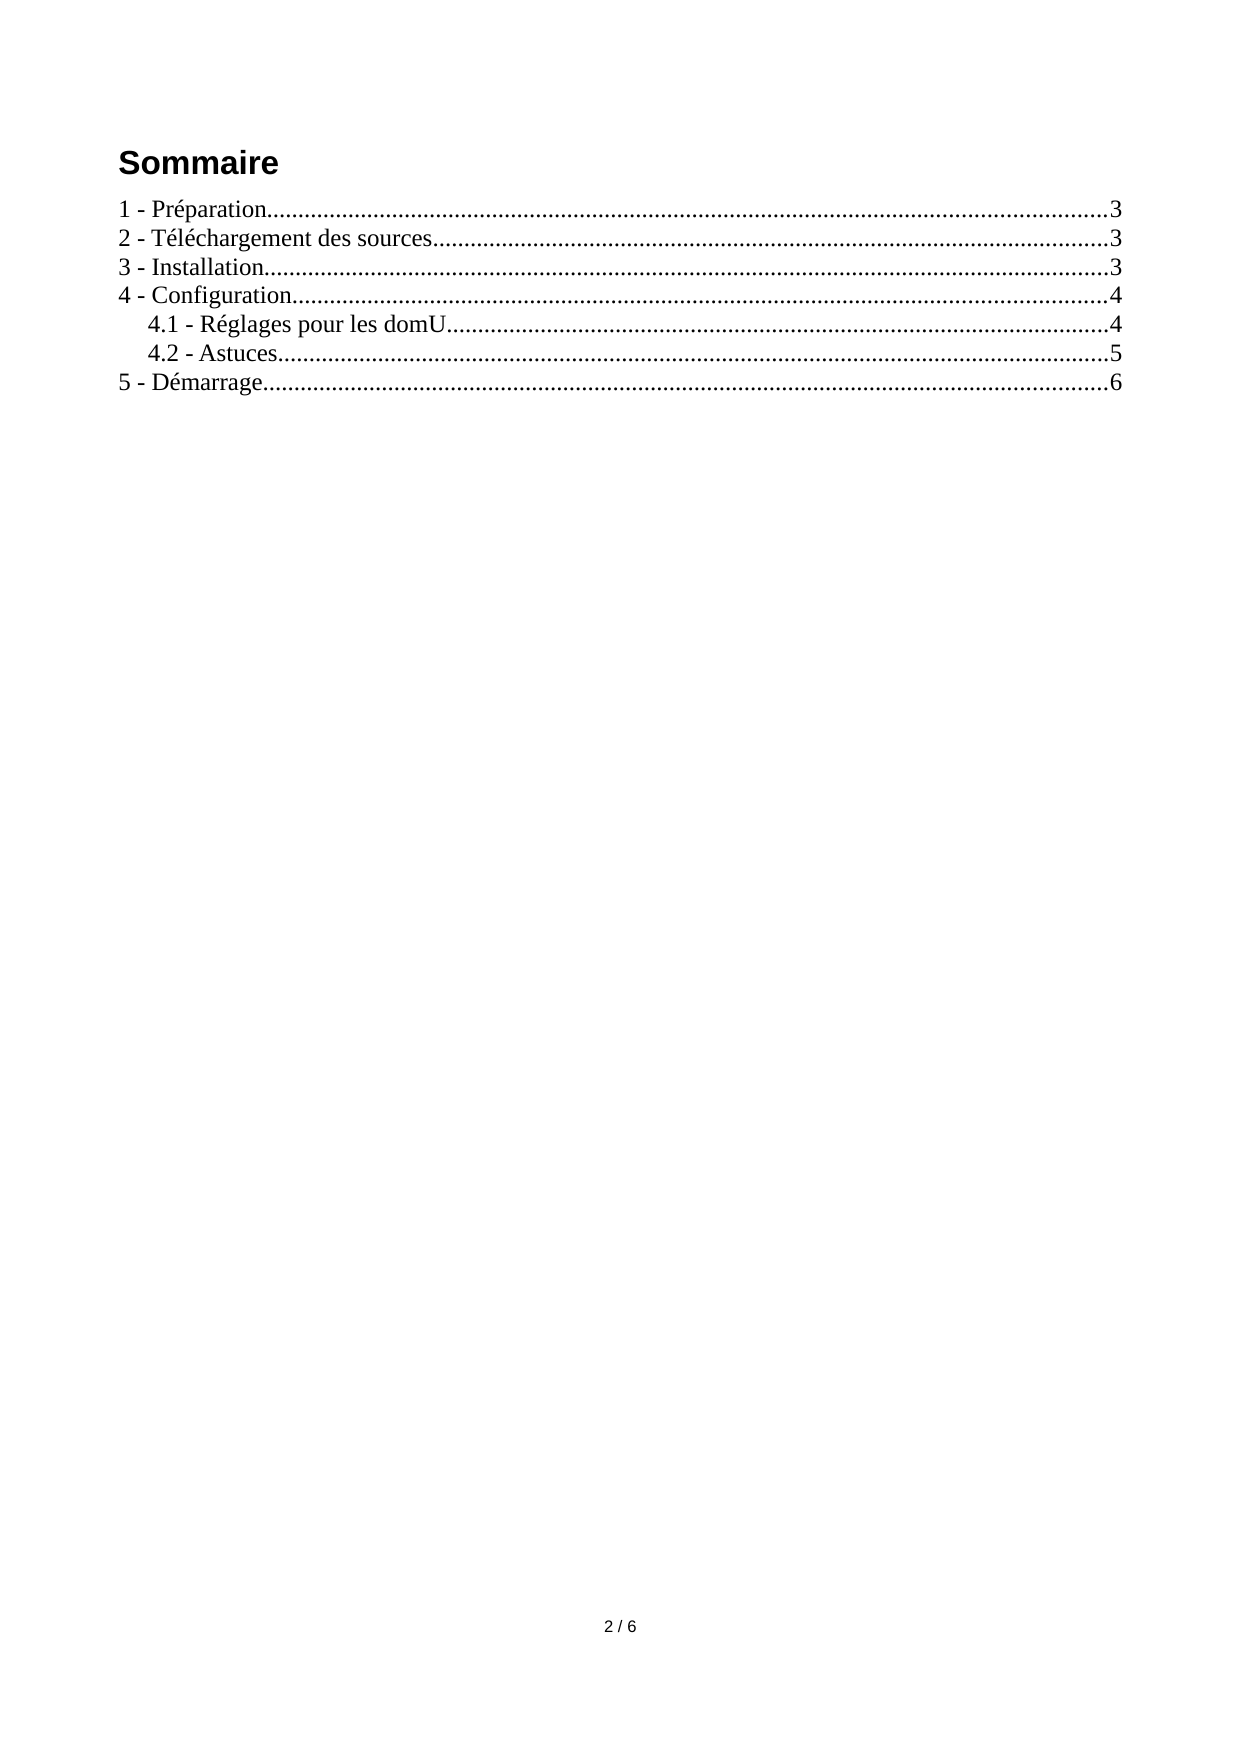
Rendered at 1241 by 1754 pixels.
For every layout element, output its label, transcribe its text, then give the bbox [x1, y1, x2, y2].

text 5 - Démarrage 6 [118, 367, 1122, 395]
text 4.2 - Astuces 5 [148, 338, 1122, 367]
text 1 - Préparation 3 [118, 194, 1122, 223]
text 4 - Configuration 4 [118, 280, 1122, 309]
subtitle Sommaire [118, 143, 1122, 182]
text 2 - Téléchargement des sources 3 [118, 223, 1122, 252]
text 4.1 - Réglages pour les domU 4 [148, 309, 1122, 338]
text 3 - Installation 3 [118, 252, 1122, 280]
